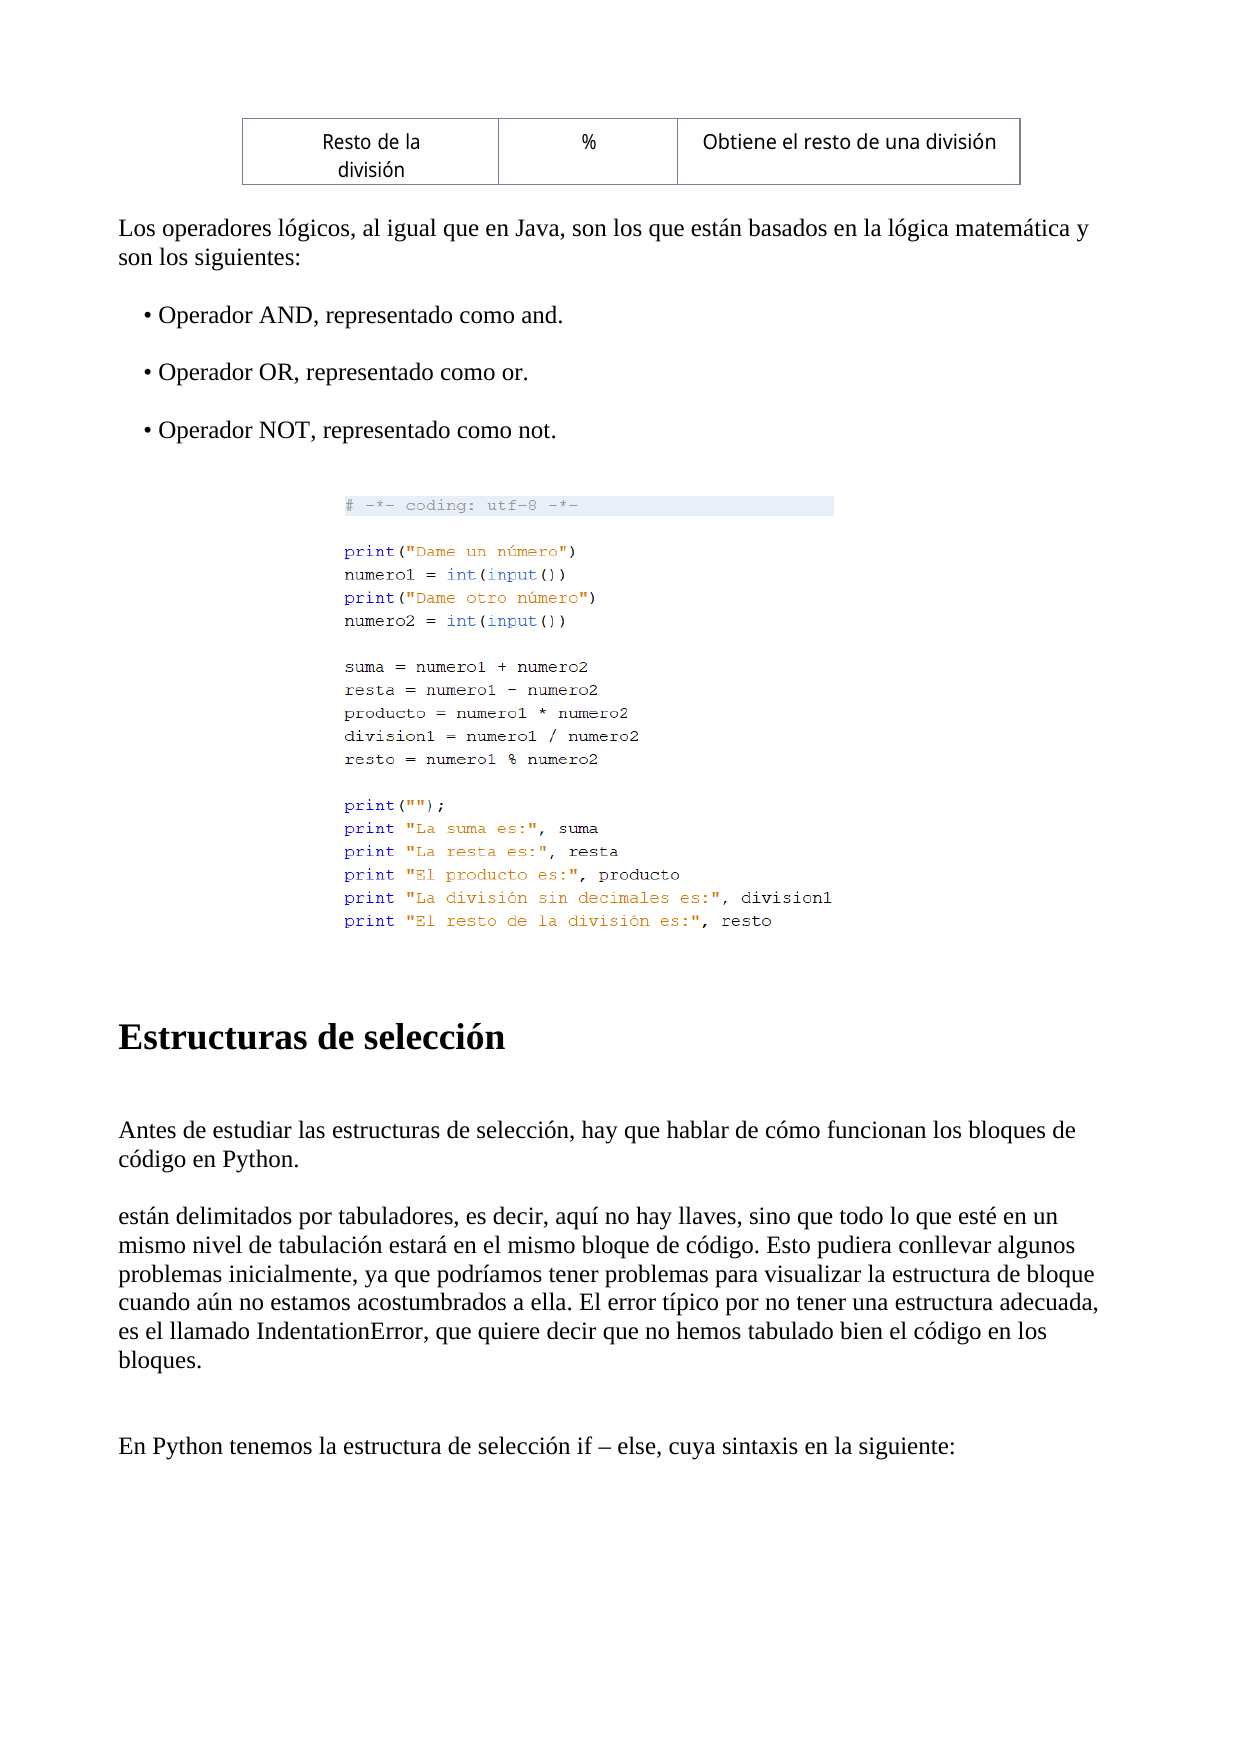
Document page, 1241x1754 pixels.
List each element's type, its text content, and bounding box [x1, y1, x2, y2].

text Los operadores lógicos, al igual que en Java, son los que están basados en la lógica matemática y son los siguientes: [118, 213, 1122, 271]
text • Operador NOT, representado como not. [118, 415, 1122, 443]
picture [344, 496, 835, 928]
table_cell % [499, 119, 677, 184]
table_cell Obtiene el resto de una división [678, 119, 1019, 184]
table_cell Resto de la división [243, 119, 498, 184]
text Antes de estudiar las estructuras de selección, hay que hablar de cómo funcionan los bloques de código en Python. [118, 1115, 1122, 1172]
text • Operador OR, representado como or. [118, 357, 1122, 386]
text En Python tenemos la estructura de selección if – else, cuya sintaxis en la siguiente: [118, 1431, 1122, 1460]
text están delimitados por tabuladores, es decir, aquí no hay llaves, sino que todo lo que esté en un mismo nivel de tabulación estará en el mismo bloque de código. Esto pudiera conllevar algunos problemas inicialmente, ya que podríamos tener problemas para visualizar la estructura de bloque cuando aún no estamos acostumbrados a ella. El error típico por no tener una estructura adecuada, es el llamado IndentationError, que quiere decir que no hemos tabulado bien el código en los bloques. [118, 1201, 1122, 1374]
text • Operador AND, representado como and. [118, 300, 1122, 328]
text Estructuras de selección [118, 1014, 1122, 1057]
